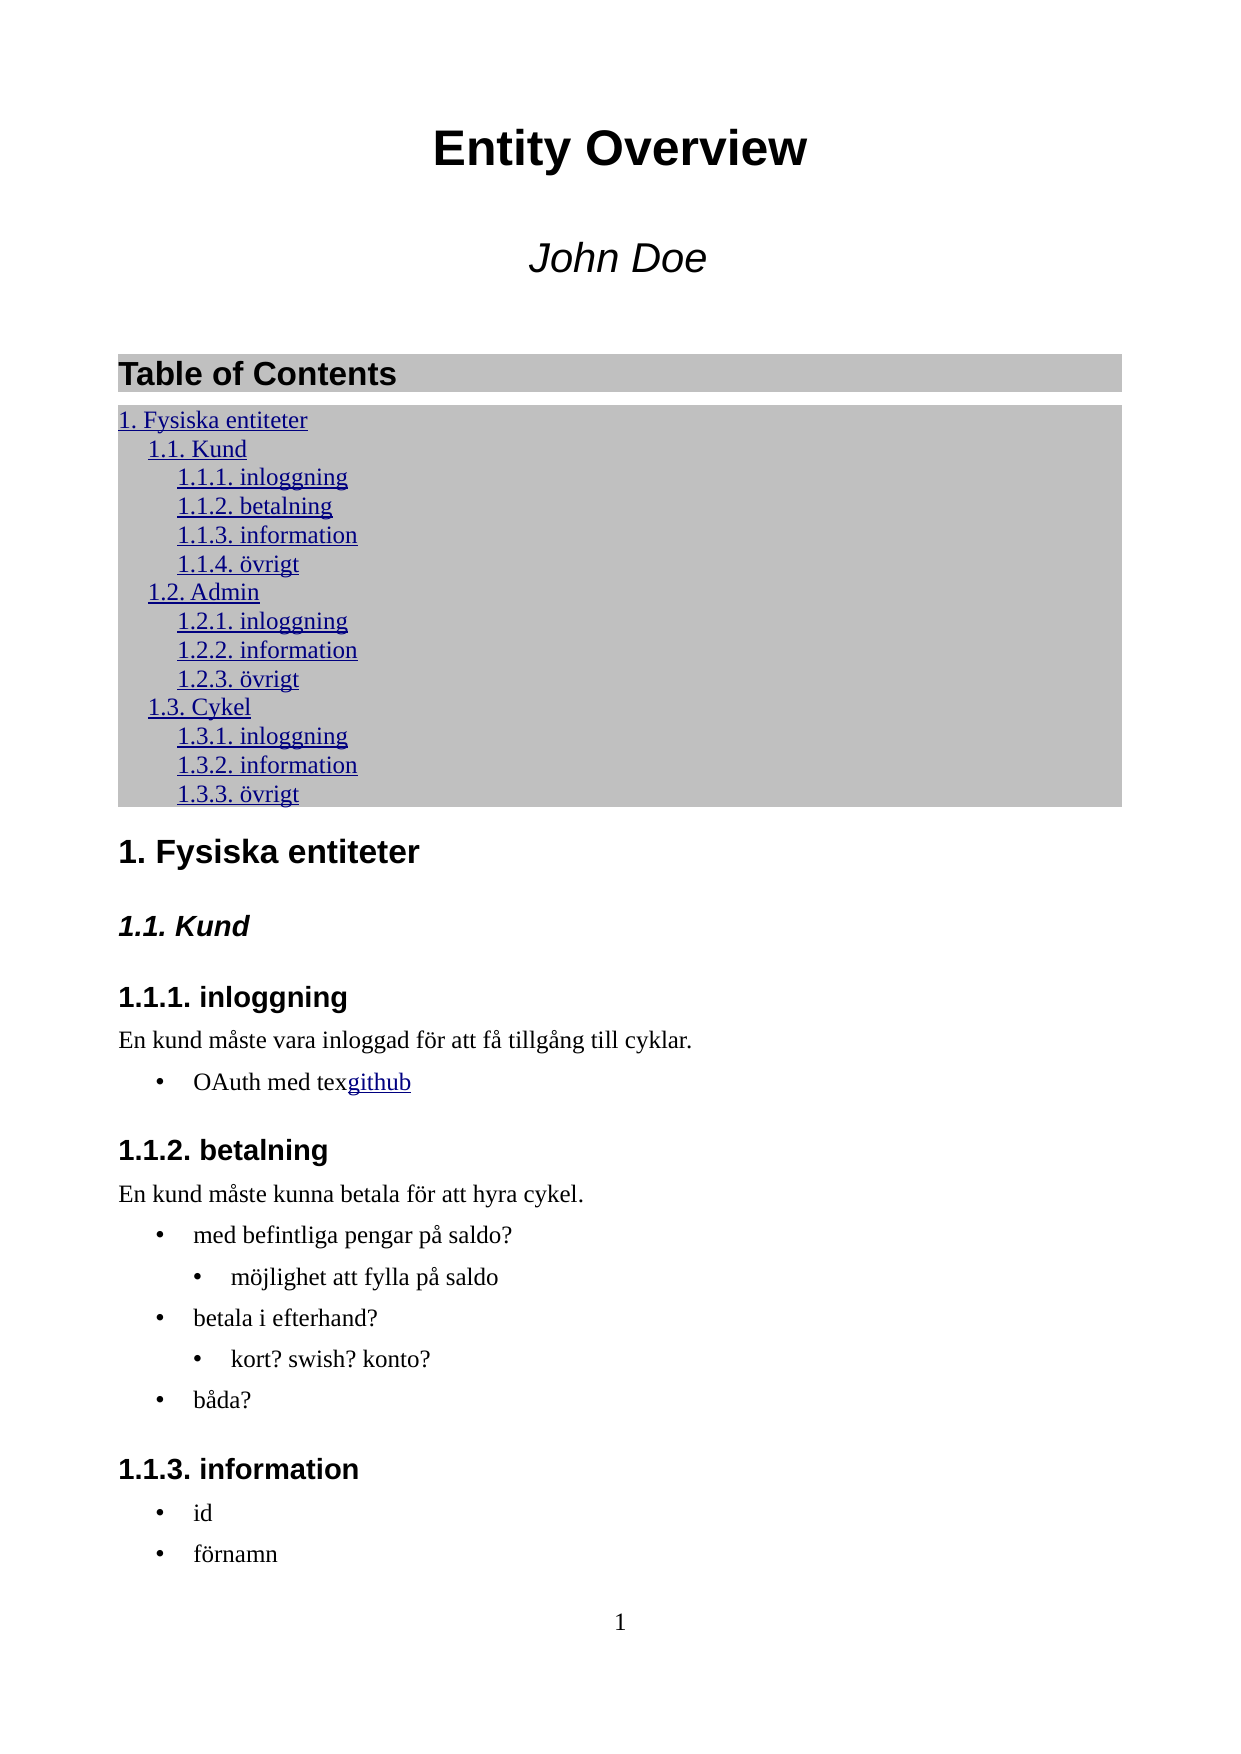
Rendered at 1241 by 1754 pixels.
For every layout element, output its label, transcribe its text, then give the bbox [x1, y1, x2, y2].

list kort? swish? konto? [193, 1344, 1122, 1373]
text 1.2.2. information [177, 635, 1122, 664]
text 1.3. Cykel [148, 692, 1122, 721]
text 1.1. Kund [148, 434, 1122, 462]
text 1.2.3. övrigt [177, 664, 1122, 692]
subtitle information [118, 1452, 1122, 1485]
text 1.3.1. inloggning [177, 721, 1122, 750]
subtitle John Doe [118, 233, 1122, 281]
list betala i efterhand? [156, 1303, 1122, 1332]
text 1. Fysiska entiteter [118, 405, 1122, 434]
text 1.3.2. information [177, 750, 1122, 779]
text 1.2.1. inloggning [177, 606, 1122, 635]
subtitle Kund [118, 908, 1122, 942]
text 1.1.2. betalning [177, 491, 1122, 520]
text 1.3.3. övrigt [177, 779, 1122, 807]
text En kund måste vara inloggad för att få tillgång till cyklar. [118, 1026, 1122, 1054]
subtitle inloggning [118, 979, 1122, 1013]
list möjlighet att fylla på saldo [193, 1262, 1122, 1290]
text 1.2. Admin [148, 577, 1122, 606]
list OAuth med texgithub [156, 1067, 1122, 1096]
text 1.1.1. inloggning [177, 462, 1122, 491]
text 1.1.3. information [177, 520, 1122, 549]
subtitle Fysiska entiteter [118, 832, 1122, 871]
list förnamn [156, 1539, 1122, 1568]
text 1.1.4. övrigt [177, 549, 1122, 577]
text En kund måste kunna betala för att hyra cykel. [118, 1179, 1122, 1208]
list id [156, 1498, 1122, 1526]
title Entity Overview [118, 118, 1122, 176]
subtitle betalning [118, 1133, 1122, 1167]
list båda? [156, 1385, 1122, 1414]
list med befintliga pengar på saldo? [156, 1220, 1122, 1249]
subtitle Table of Contents [118, 354, 1122, 392]
